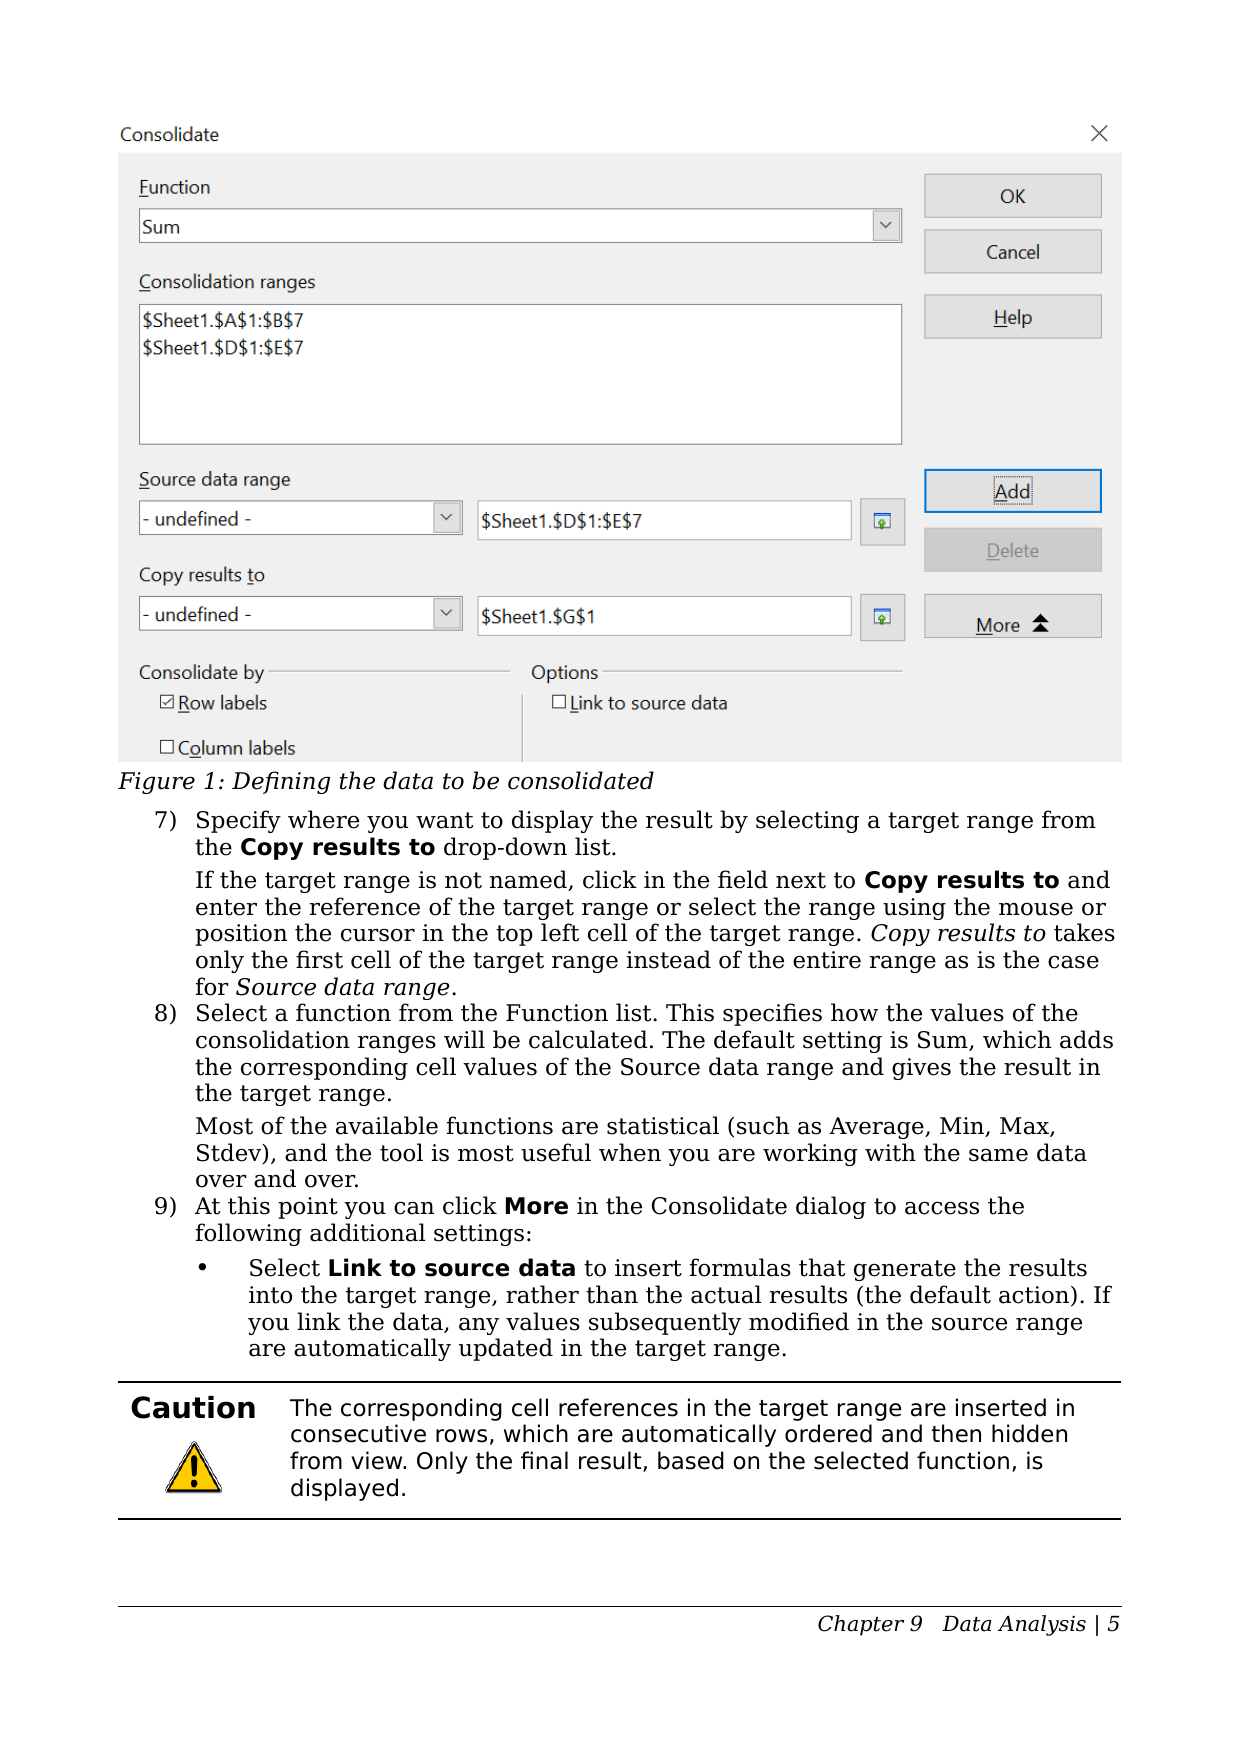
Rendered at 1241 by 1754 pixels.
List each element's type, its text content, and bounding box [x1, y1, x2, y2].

list At this point you can click More in the Consolidate dialog to access the following additional settings: [177, 1193, 1122, 1247]
table_header Caution [118, 1383, 268, 1518]
list Most of the available functions are statistical (such as Average, Min, Max, Stdev), and the tool is most useful when you are working with the same data over and over. [195, 1113, 1122, 1193]
table_header The corresponding cell references in the target range are inserted in consecutive rows, which are automatically ordered and then hidden from view. Only the final result, based on the selected function, is displayed. [269, 1383, 1121, 1518]
list Select Link to source data to insert formulas that generate the results into the target range, rather than the actual results (the default action). If you link the data, any values subsequently modified in the source range are automatically updated in the target range. [195, 1253, 1122, 1362]
list Specify where you want to display the result by selecting a target range from the Copy results to drop-down list. [177, 807, 1122, 861]
list Select a function from the Function list. This specifies how the values of the consolidation ranges will be calculated. The default setting is Sum, which adds the corresponding cell values of the Source data range and gives the result in the target range. [177, 1000, 1122, 1107]
picture [161, 1437, 226, 1497]
picture [118, 118, 1122, 762]
list If the target range is not named, click in the field next to Copy results to and enter the reference of the target range or select the range using the mouse or position the cursor in the top left cell of the target range. Copy results to takes only the first cell of the target range instead of the entire range as is the case for Source data range. [195, 867, 1122, 1000]
text Figure 1: Defining the data to be consolidated [118, 768, 1122, 795]
